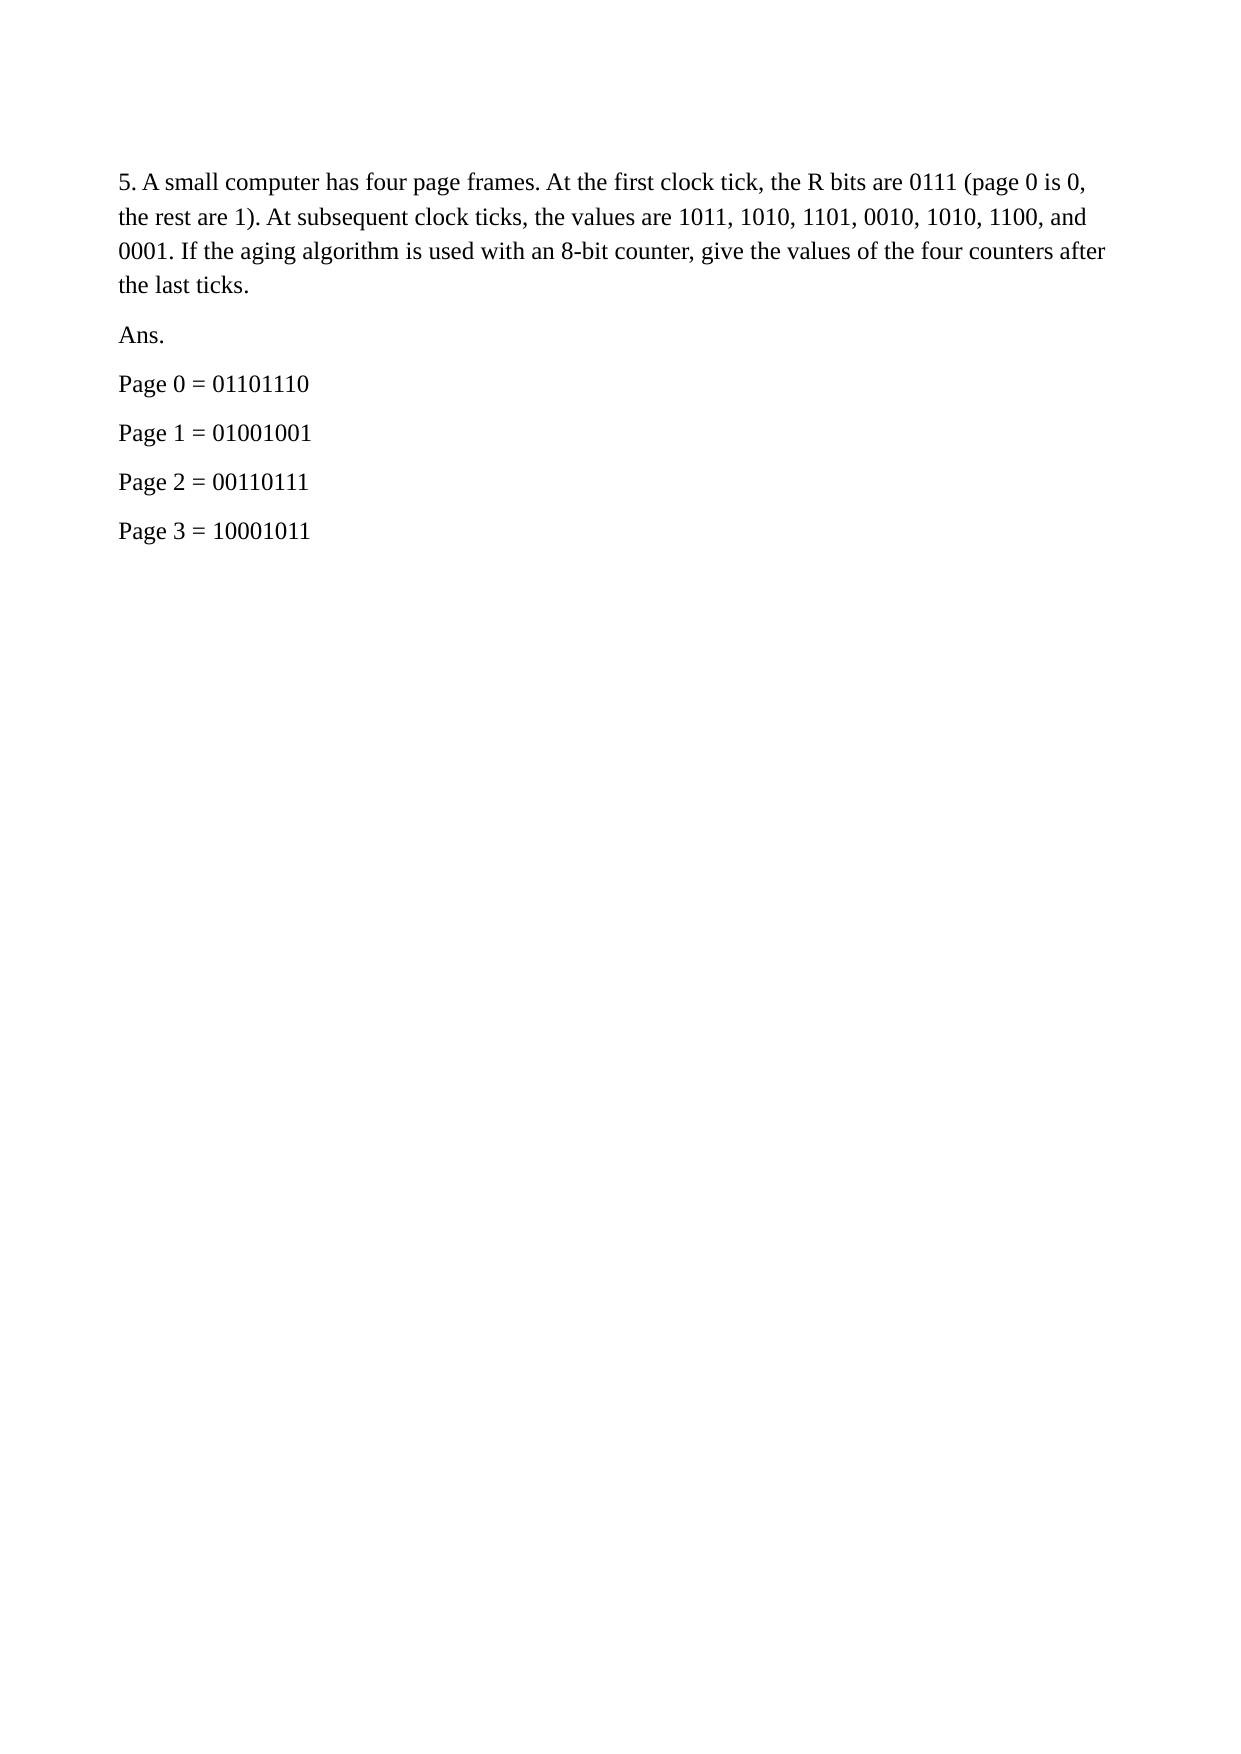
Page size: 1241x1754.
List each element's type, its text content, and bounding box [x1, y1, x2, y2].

text Page 1 = 01001001 [118, 418, 1122, 447]
text Page 3 = 10001011 [118, 516, 1122, 545]
text 5. A small computer has four page frames. At the first clock tick, the R bits are 0111 (page 0 is 0, the rest are 1). At subsequent clock ticks, the values are 1011, 1010, 1101, 0010, 1010, 1100, and 0001. If the aging algorithm is used with an 8-bit counter, give the values of the four counters after the last ticks. [118, 167, 1122, 299]
text Page 2 = 00110111 [118, 467, 1122, 496]
text Ans. [118, 320, 1122, 348]
text Page 0 = 01101110 [118, 369, 1122, 397]
